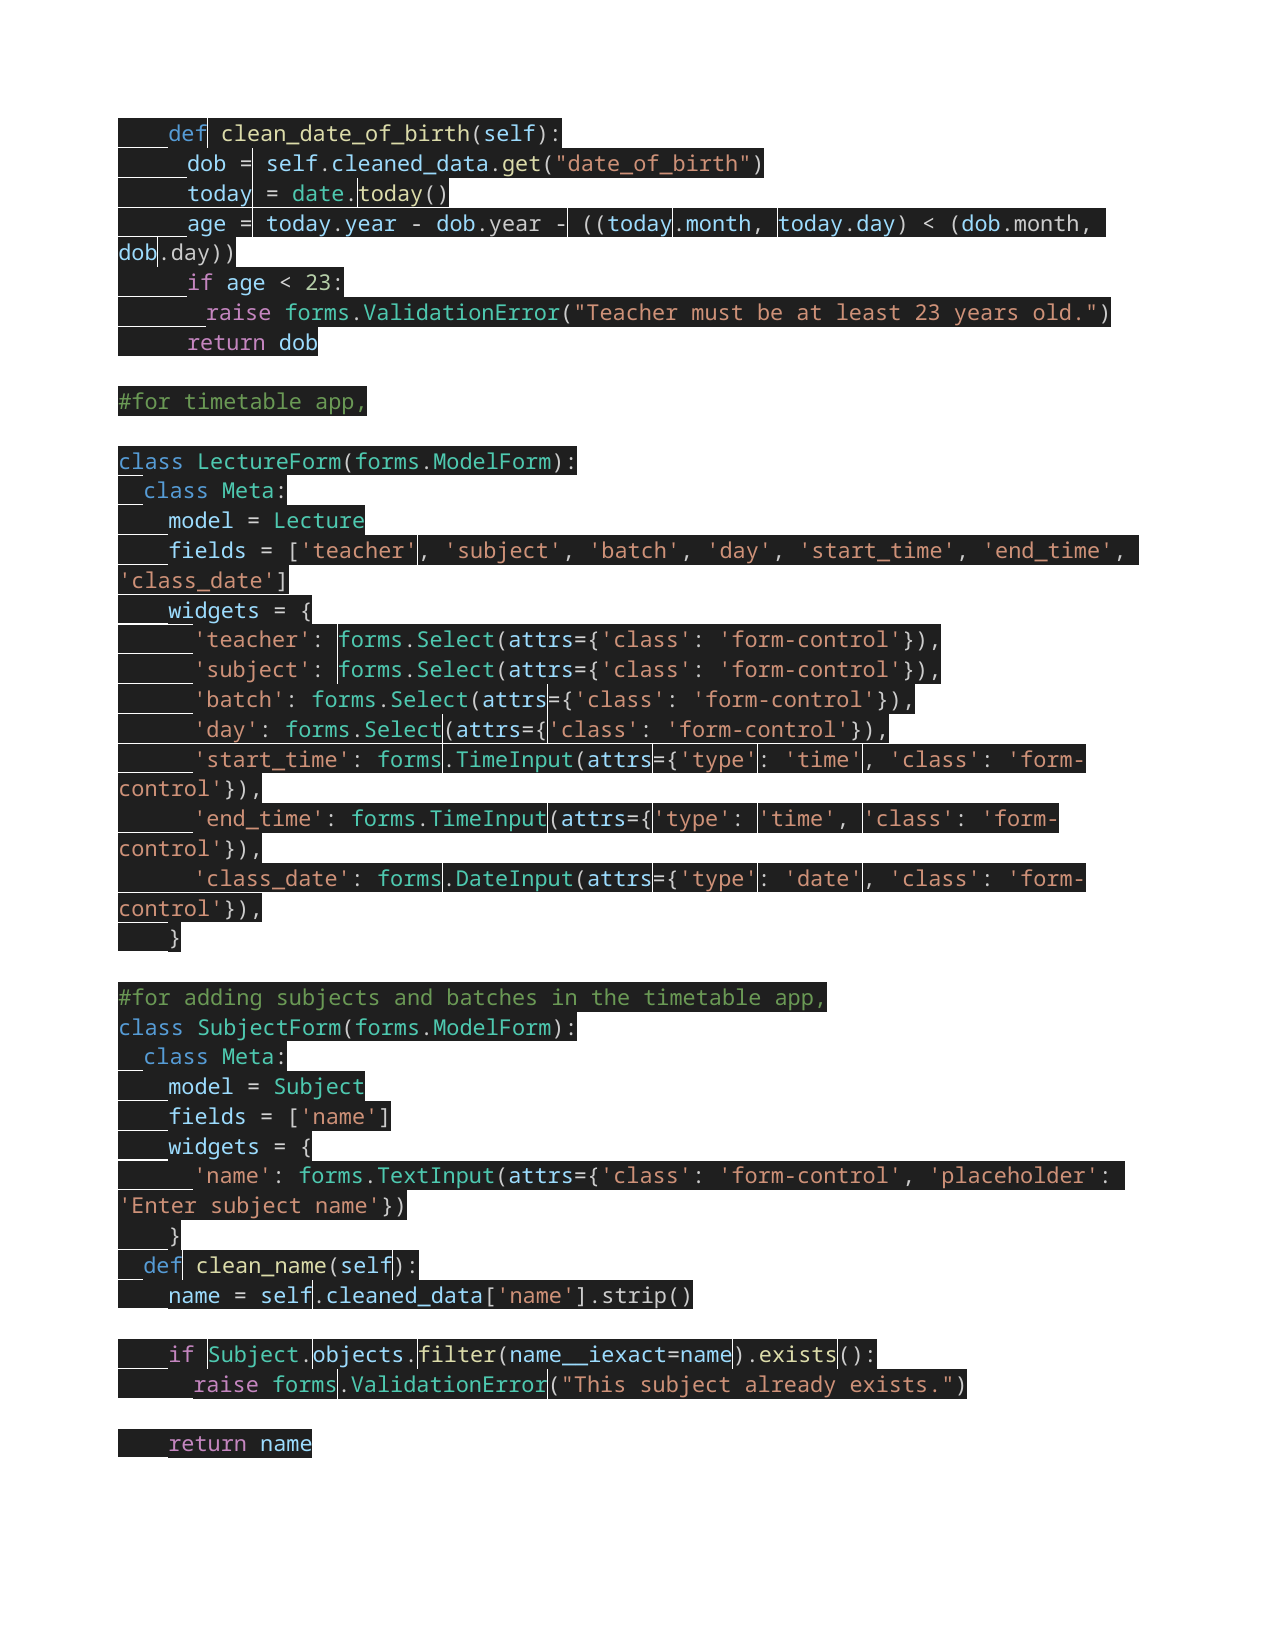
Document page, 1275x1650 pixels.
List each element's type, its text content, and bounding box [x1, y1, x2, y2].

text 'teacher': forms.Select(attrs={'class': 'form-control'}), [118, 624, 1157, 654]
text age = today.year - dob.year - ((today.month, today.day) < (dob.month, dob.day)) [118, 207, 1157, 267]
text } [118, 1220, 1157, 1250]
text 'subject': forms.Select(attrs={'class': 'form-control'}), [118, 654, 1157, 684]
text 'end_time': forms.TimeInput(attrs={'type': 'time', 'class': 'form-control'}), [118, 803, 1157, 863]
text } [118, 922, 1157, 952]
text return dob [118, 327, 1157, 356]
text def clean_date_of_birth(self): [118, 118, 1157, 148]
text if age < 23: [118, 267, 1157, 297]
text 'class_date': forms.DateInput(attrs={'type': 'date', 'class': 'form-control'}), [118, 863, 1157, 922]
text model = Lecture [118, 505, 1157, 535]
text fields = ['name'] [118, 1101, 1157, 1131]
text def clean_name(self): [118, 1250, 1157, 1280]
text #for adding subjects and batches in the timetable app, [118, 982, 1157, 1012]
text dob = self.cleaned_data.get("date_of_birth") [118, 148, 1157, 178]
text raise forms.ValidationError("This subject already exists.") [118, 1369, 1157, 1399]
text fields = ['teacher', 'subject', 'batch', 'day', 'start_time', 'end_time', 'class_date'] [118, 535, 1157, 594]
text 'start_time': forms.TimeInput(attrs={'type': 'time', 'class': 'form-control'}), [118, 743, 1157, 803]
text class LectureForm(forms.ModelForm): [118, 446, 1157, 475]
text today = date.today() [118, 178, 1157, 207]
text widgets = { [118, 1131, 1157, 1161]
text class Meta: [118, 475, 1157, 505]
text 'name': forms.TextInput(attrs={'class': 'form-control', 'placeholder': 'Enter subject name'}) [118, 1161, 1157, 1220]
text #for timetable app, [118, 386, 1157, 416]
text raise forms.ValidationError("Teacher must be at least 23 years old.") [118, 297, 1157, 327]
text 'day': forms.Select(attrs={'class': 'form-control'}), [118, 714, 1157, 743]
text widgets = { [118, 594, 1157, 624]
text name = self.cleaned_data['name'].strip() [118, 1280, 1157, 1309]
text class Meta: [118, 1041, 1157, 1071]
text 'batch': forms.Select(attrs={'class': 'form-control'}), [118, 684, 1157, 714]
text class SubjectForm(forms.ModelForm): [118, 1012, 1157, 1041]
text model = Subject [118, 1071, 1157, 1101]
text if Subject.objects.filter(name__iexact=name).exists(): [118, 1339, 1157, 1369]
text return name [118, 1428, 1157, 1458]
